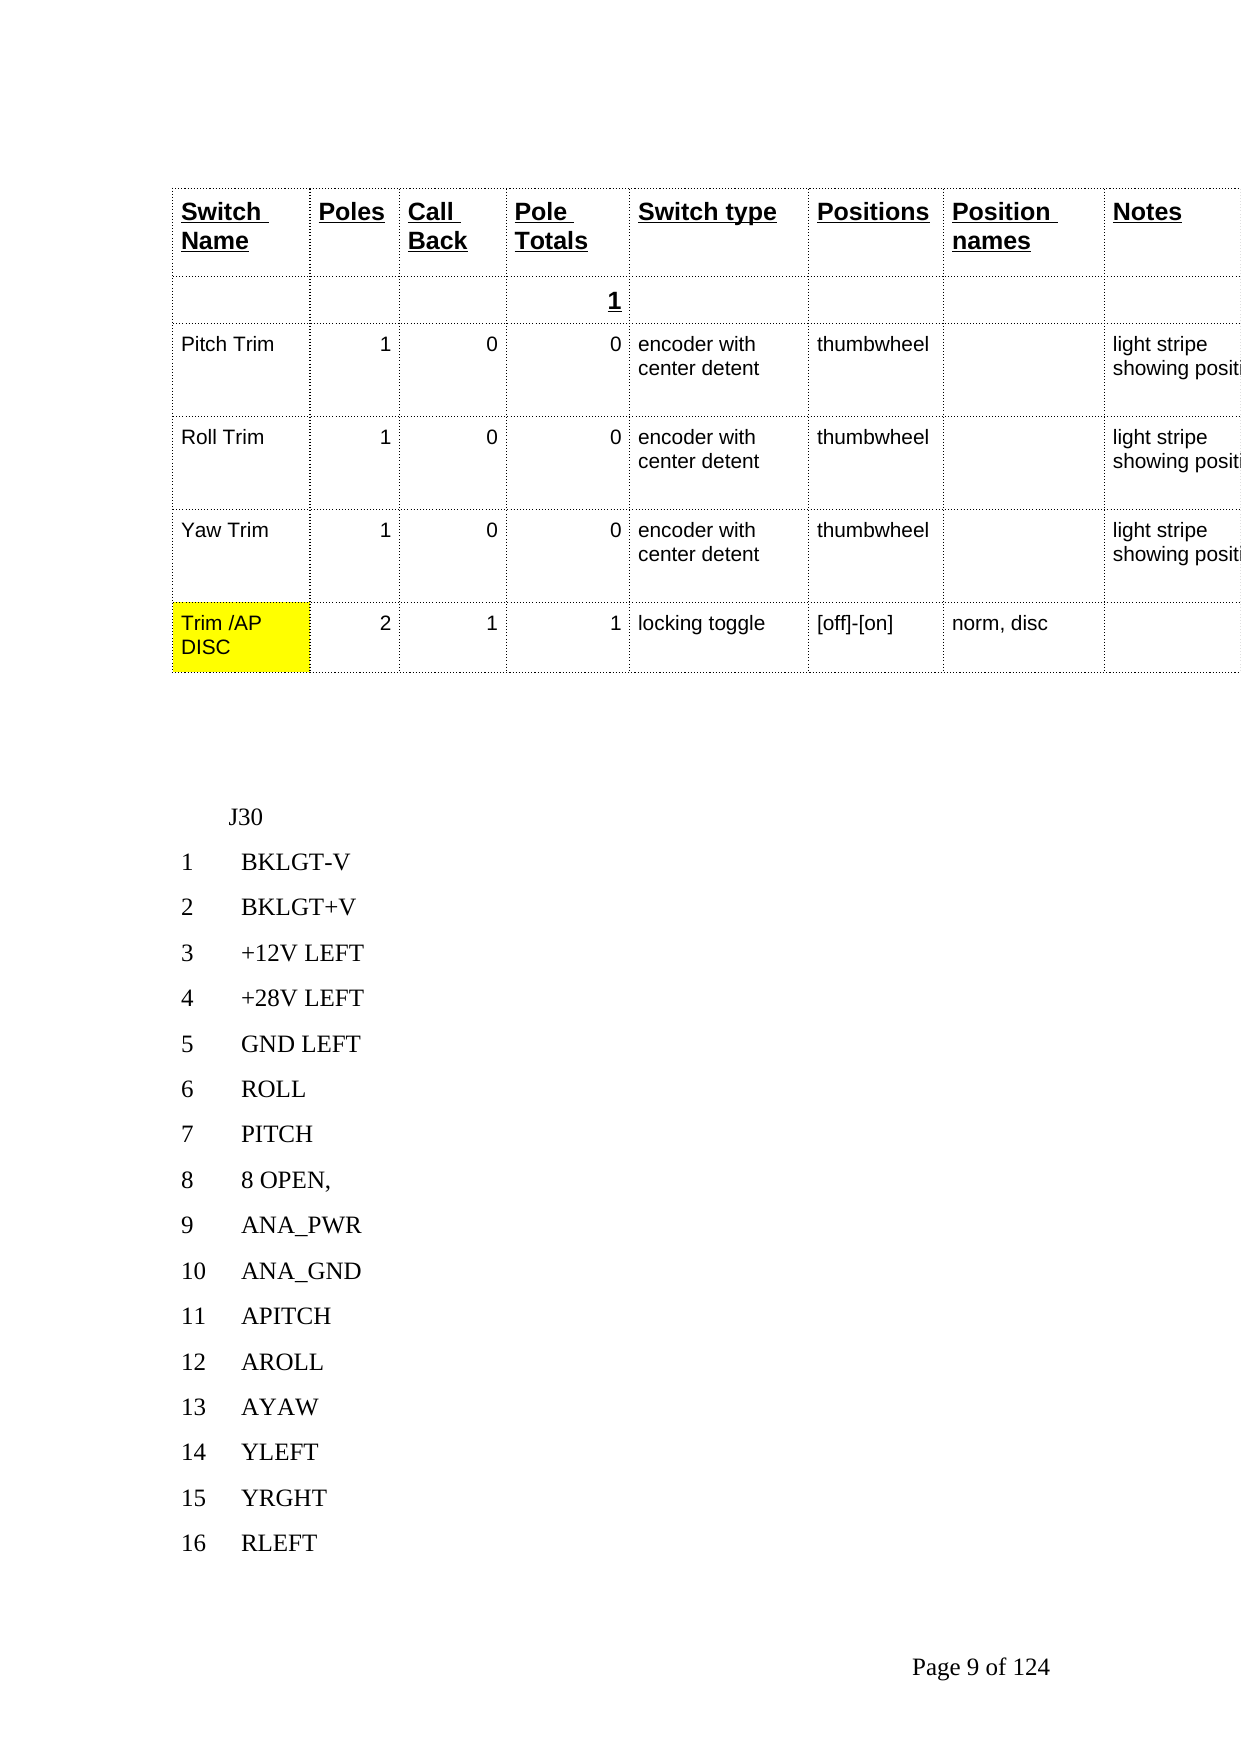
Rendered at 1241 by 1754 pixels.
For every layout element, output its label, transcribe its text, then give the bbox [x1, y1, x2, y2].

table_cell 7 [173, 1111, 220, 1157]
table_cell 15 [173, 1475, 220, 1520]
table_cell 12 [173, 1338, 220, 1384]
table_cell thumbwheel [809, 323, 943, 416]
table_cell [1104, 602, 1240, 672]
table_cell ANA_PWR [220, 1202, 378, 1247]
table_cell 16 [173, 1520, 220, 1565]
table_cell 0 [399, 509, 506, 602]
table_header Pole Totals [506, 188, 629, 276]
table_cell light stripe showing position [1104, 323, 1240, 416]
table_cell 0 [506, 416, 629, 509]
table_cell 4 [173, 975, 220, 1020]
table_cell 0 [506, 509, 629, 602]
table_cell 1 [506, 276, 629, 323]
table_cell 8 OPEN, [220, 1157, 378, 1202]
table_cell 9 [173, 1202, 220, 1247]
table_header Positions [809, 188, 943, 276]
table_cell [630, 276, 808, 323]
table_cell GND LEFT [220, 1020, 378, 1066]
table_cell 13 [173, 1384, 220, 1429]
table_cell 5 [173, 1020, 220, 1066]
table_cell 0 [399, 323, 506, 416]
table_cell YLEFT [220, 1429, 378, 1474]
table_cell 3 [173, 930, 220, 975]
table_cell [944, 416, 1104, 509]
table_header Switch Name [173, 188, 310, 276]
table_cell 10 [173, 1248, 220, 1293]
table_cell [310, 276, 399, 323]
table_cell thumbwheel [809, 509, 943, 602]
table_cell Yaw Trim [173, 509, 310, 602]
table_cell ROLL [220, 1066, 378, 1111]
table_cell Roll Trim [173, 416, 310, 509]
table_cell Pitch Trim [173, 323, 310, 416]
table_cell light stripe showing position [1104, 509, 1240, 602]
table_cell [944, 276, 1104, 323]
table_header [173, 793, 220, 839]
table_cell norm, disc [944, 602, 1104, 672]
table_cell RLEFT [220, 1520, 378, 1565]
table_cell ANA_GND [220, 1248, 378, 1293]
table_cell 1 [310, 509, 399, 602]
table_header Call Back [399, 188, 506, 276]
table_cell [944, 323, 1104, 416]
table_cell +12V LEFT [220, 930, 378, 975]
table_cell Trim /AP DISC [173, 602, 310, 672]
table_cell 2 [173, 884, 220, 929]
table_cell 11 [173, 1293, 220, 1338]
table_cell [809, 276, 943, 323]
table_cell 1 [310, 323, 399, 416]
table_cell 6 [173, 1066, 220, 1111]
table_header Position names [944, 188, 1104, 276]
table_cell 14 [173, 1429, 220, 1474]
table_cell light stripe showing position [1104, 416, 1240, 509]
table_cell AYAW [220, 1384, 378, 1429]
table_header Switch type [630, 188, 808, 276]
table_cell BKLGT-V [220, 839, 378, 884]
table_cell [944, 509, 1104, 602]
table_cell encoder with center detent [630, 416, 808, 509]
table_cell encoder with center detent [630, 509, 808, 602]
table_cell +28V LEFT [220, 975, 378, 1020]
table_cell locking toggle [630, 602, 808, 672]
table_cell thumbwheel [809, 416, 943, 509]
table_cell 0 [506, 323, 629, 416]
table_cell BKLGT+V [220, 884, 378, 929]
table_header Poles [310, 188, 399, 276]
table_cell AROLL [220, 1338, 378, 1384]
table_cell PITCH [220, 1111, 378, 1157]
table_cell APITCH [220, 1293, 378, 1338]
table_header J30 [220, 793, 378, 839]
table_cell encoder with center detent [630, 323, 808, 416]
table_cell [off]-[on] [809, 602, 943, 672]
table_cell 1 [173, 839, 220, 884]
table_cell [399, 276, 506, 323]
table_cell 8 [173, 1157, 220, 1202]
table_cell 1 [310, 416, 399, 509]
table_cell [1104, 276, 1240, 323]
table_cell 1 [399, 602, 506, 672]
table_cell YRGHT [220, 1475, 378, 1520]
table_cell 1 [506, 602, 629, 672]
table_header Notes [1104, 188, 1240, 276]
table_cell 0 [399, 416, 506, 509]
table_cell [173, 276, 310, 323]
table_cell 2 [310, 602, 399, 672]
